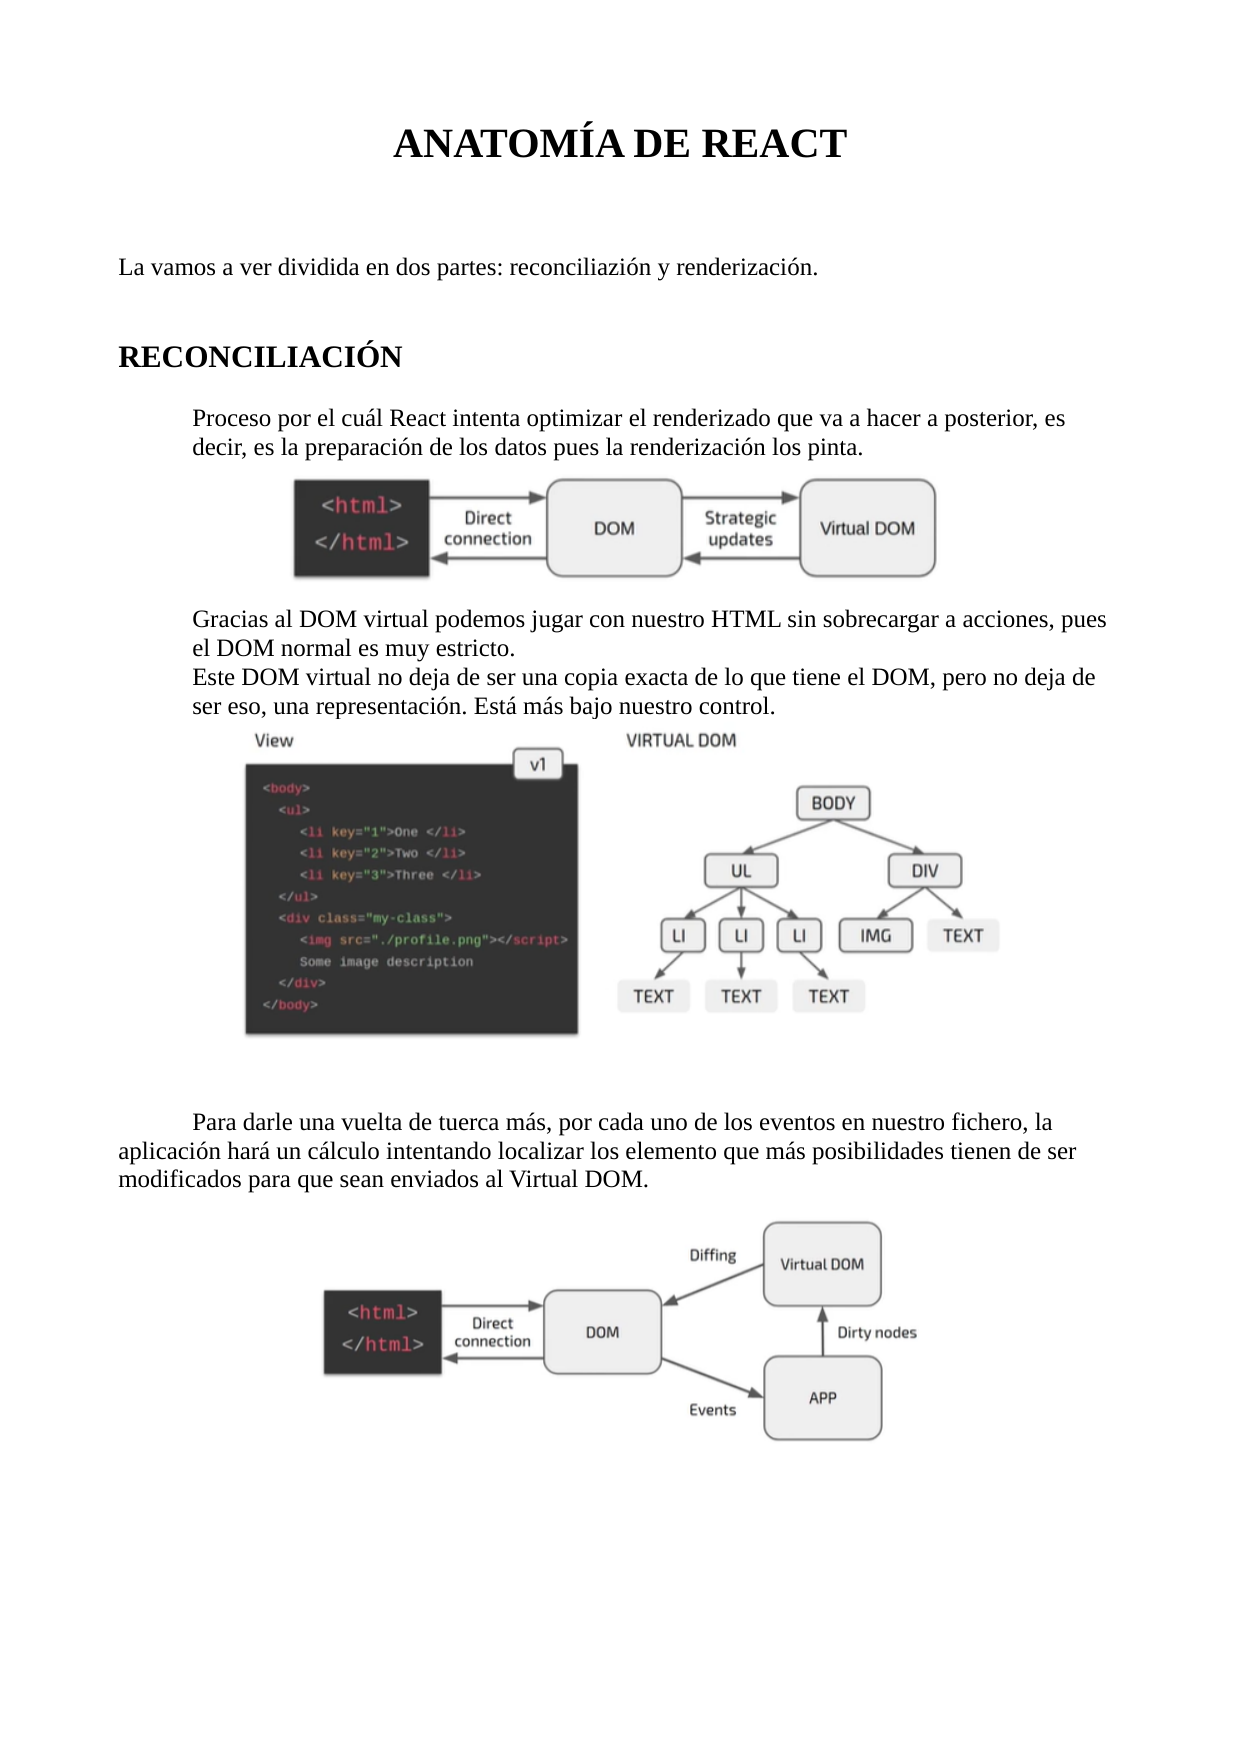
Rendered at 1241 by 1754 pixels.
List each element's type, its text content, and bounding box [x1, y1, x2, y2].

text Gracias al DOM virtual podemos jugar con nuestro HTML sin sobrecargar a acciones, pues el DOM normal es muy estricto. [118, 604, 1122, 662]
text La vamos a ver dividida en dos partes: reconciliazión y renderización. [118, 252, 1122, 281]
text Proceso por el cuál React intenta optimizar el renderizado que va a hacer a posterior, es decir, es la preparación de los datos pues la renderización los pinta. [118, 403, 1122, 461]
text RECONCILIACIÓN [118, 338, 1122, 374]
picture [231, 719, 1009, 1050]
text ANATOMÍA DE REACT [118, 118, 1122, 166]
picture [309, 1193, 932, 1470]
text Para darle una vuelta de tuerca más, por cada uno de los eventos en nuestro fichero, la aplicación hará un cálculo intentando localizar los elemento que más posibilidades tienen de ser modificados para que sean enviados al Virtual DOM. [118, 1107, 1122, 1193]
picture [287, 472, 953, 593]
text Este DOM virtual no deja de ser una copia exacta de lo que tiene el DOM, pero no deja de ser eso, una representación. Está más bajo nuestro control. [118, 662, 1122, 719]
